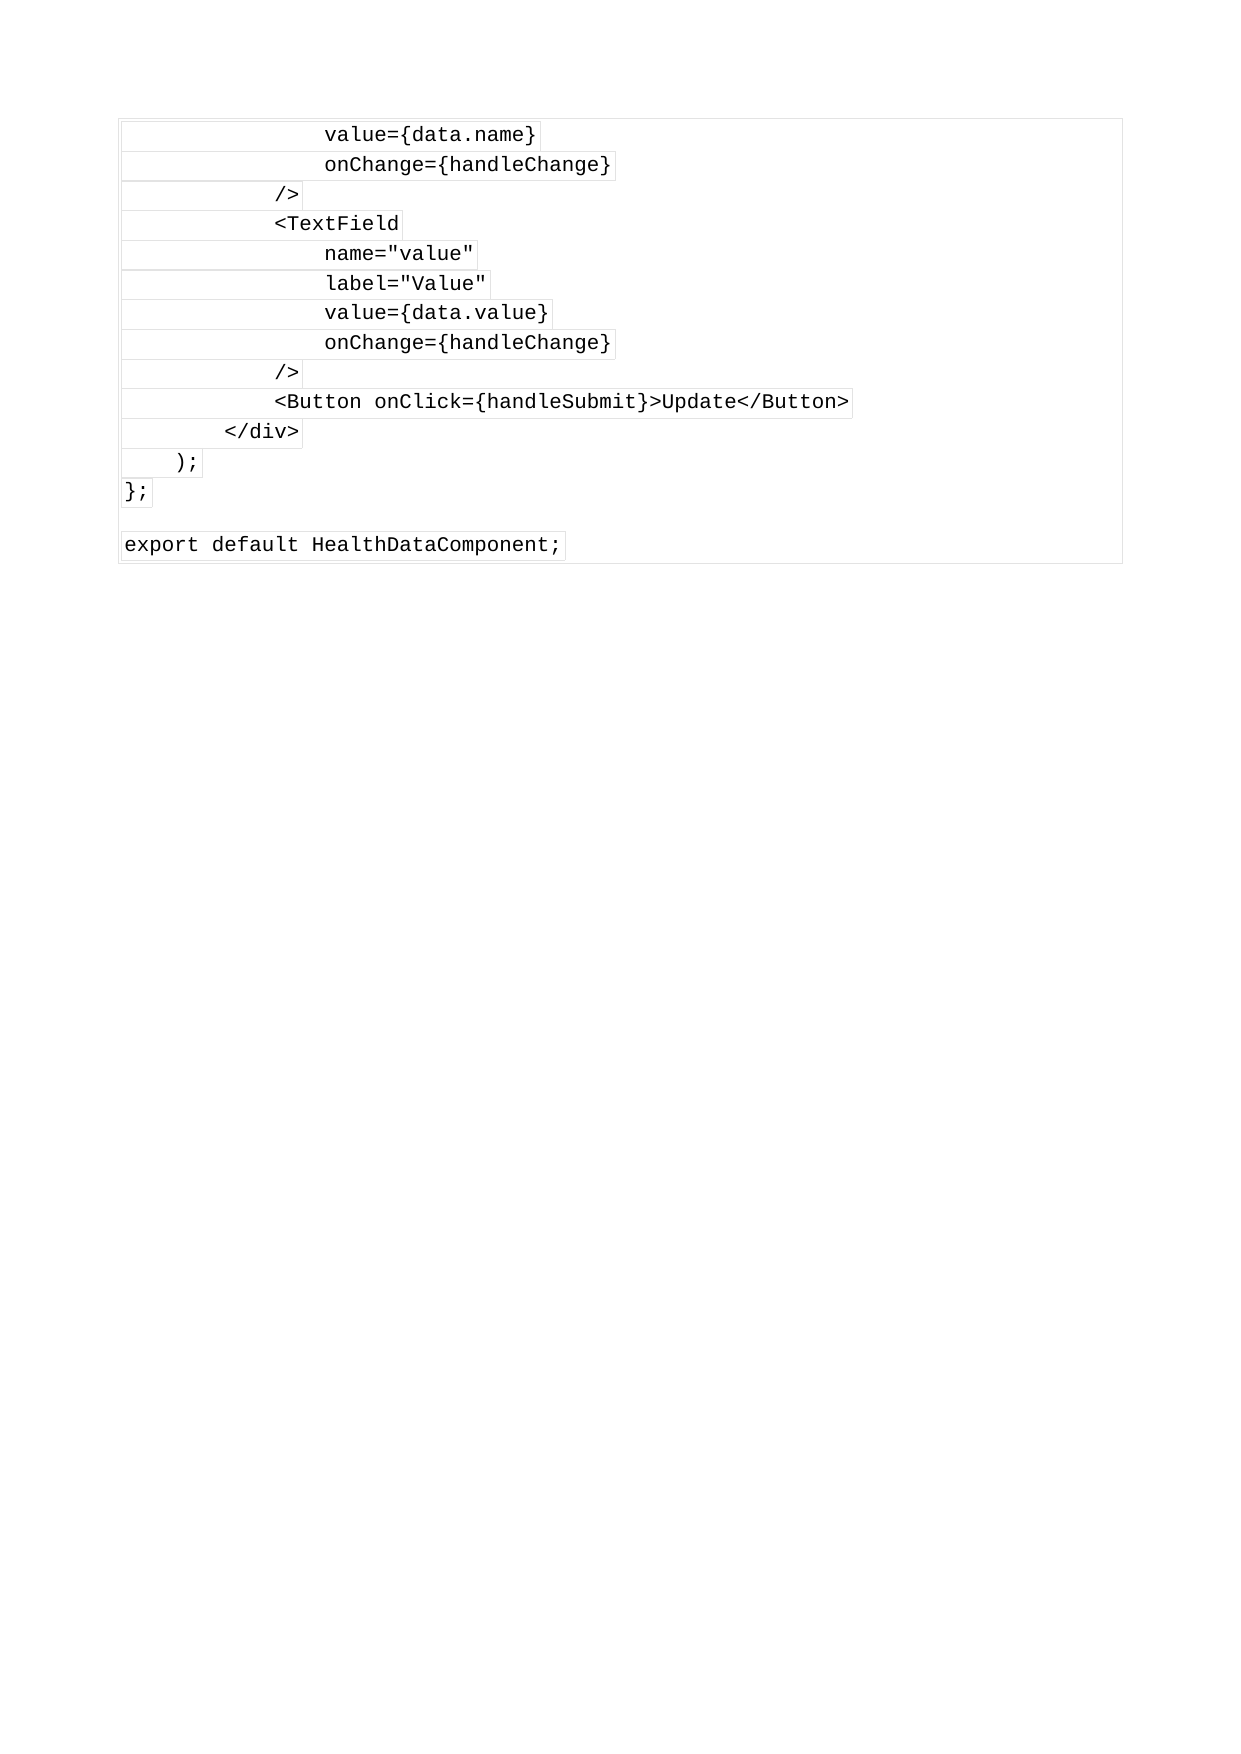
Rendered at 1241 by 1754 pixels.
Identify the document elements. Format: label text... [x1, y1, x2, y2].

text ); [122, 449, 202, 474]
text onChange={handleChange} [122, 152, 615, 177]
text onChange={handleChange} [541, 148, 1122, 177]
text <TextField [303, 207, 1122, 237]
text export default HealthDataComponent; [119, 528, 1122, 563]
text [153, 474, 1122, 507]
text <Button onClick={handleSubmit}>Update</Button> [303, 385, 1122, 415]
text <Button onClick={handleSubmit}>Update</Button> [122, 389, 852, 415]
text [303, 177, 1122, 207]
text value={data.value} [491, 296, 1122, 326]
text value={data.value} [122, 300, 552, 326]
text name="value" [403, 237, 1122, 267]
text value={data.name} [119, 119, 1122, 148]
text <TextField [122, 211, 402, 237]
text onChange={handleChange} [553, 326, 1122, 356]
text onChange={handleChange} [122, 330, 615, 356]
text }; [122, 479, 152, 507]
text /> [122, 356, 1122, 385]
text [203, 445, 1122, 474]
text /> [122, 182, 302, 207]
text name="value" [122, 241, 477, 267]
text [303, 415, 1122, 445]
text label="Value" [478, 267, 1122, 296]
text </div> [122, 419, 302, 445]
text label="Value" [122, 271, 490, 296]
